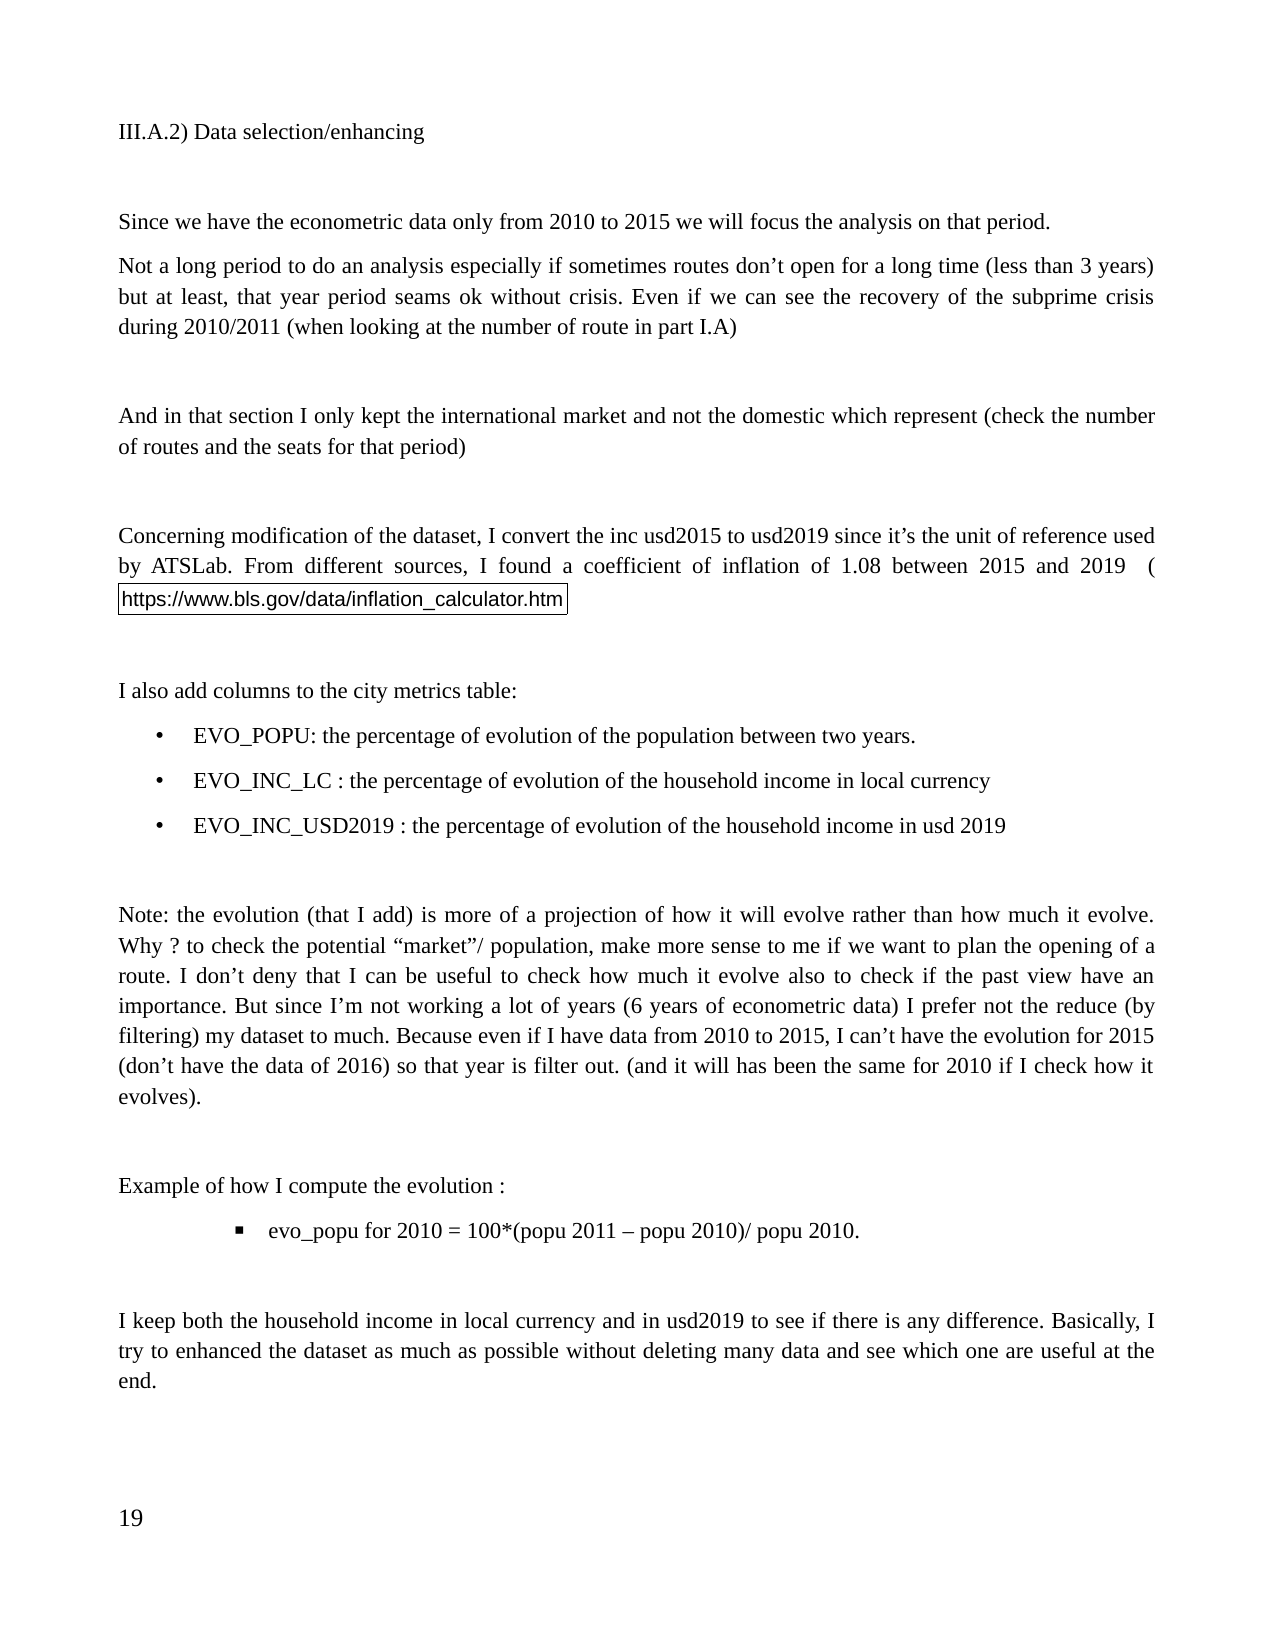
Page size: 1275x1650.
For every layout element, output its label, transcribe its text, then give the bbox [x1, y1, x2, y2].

text III.A.2) Data selection/enhancing [118, 118, 1157, 144]
text Concerning modification of the dataset, I convert the inc usd2015 to usd2019 since it’s the unit of reference used by ATSLab. From different sources, I found a coefficient of inflation of 1.08 between 2015 and 2019 ( https://www.bls.gov/data/inflation_calculator.htm [118, 522, 1157, 614]
text Not a long period to do an analysis especially if sometimes routes don’t open for a long time (less than 3 years) but at least, that year period seams ok without crisis. Even if we can see the recovery of the subprime crisis during 2010/2011 (when looking at the number of route in part I.A) [118, 252, 1157, 339]
list EVO_INC_USD2019 : the percentage of evolution of the household income in usd 2019 [156, 812, 1157, 838]
text Since we have the econometric data only from 2010 to 2015 we will focus the analysis on that period. [118, 208, 1157, 234]
list EVO_POPU: the percentage of evolution of the population between two years. [156, 722, 1157, 749]
text Note: the evolution (that I add) is more of a projection of how it will evolve rather than how much it evolve. Why ? to check the potential “market”/ population, make more sense to me if we want to plan the opening of a route. I don’t deny that I can be useful to check how much it evolve also to check if the past view have an importance. But since I’m not working a lot of years (6 years of econometric data) I prefer not the reduce (by filtering) my dataset to much. Because even if I have data from 2010 to 2015, I can’t have the evolution for 2015 (don’t have the data of 2016) so that year is filter out. (and it will has been the same for 2010 if I check how it evolves). [118, 902, 1157, 1109]
list evo_popu for 2010 = 100*(popu 2011 – popu 2010)/ popu 2010. [231, 1217, 1157, 1243]
text And in that section I only kept the international market and not the domestic which represent (check the number of routes and the seats for that period) [118, 402, 1157, 459]
text Example of how I compute the evolution : [118, 1172, 1157, 1199]
text I also add columns to the city metrics table: [118, 678, 1157, 704]
text I keep both the household income in local currency and in usd2019 to see if there is any difference. Basically, I try to enhanced the dataset as much as possible without deleting many data and see which one are useful at the end. [118, 1307, 1157, 1393]
list EVO_INC_LC : the percentage of evolution of the household income in local currency [156, 767, 1157, 793]
